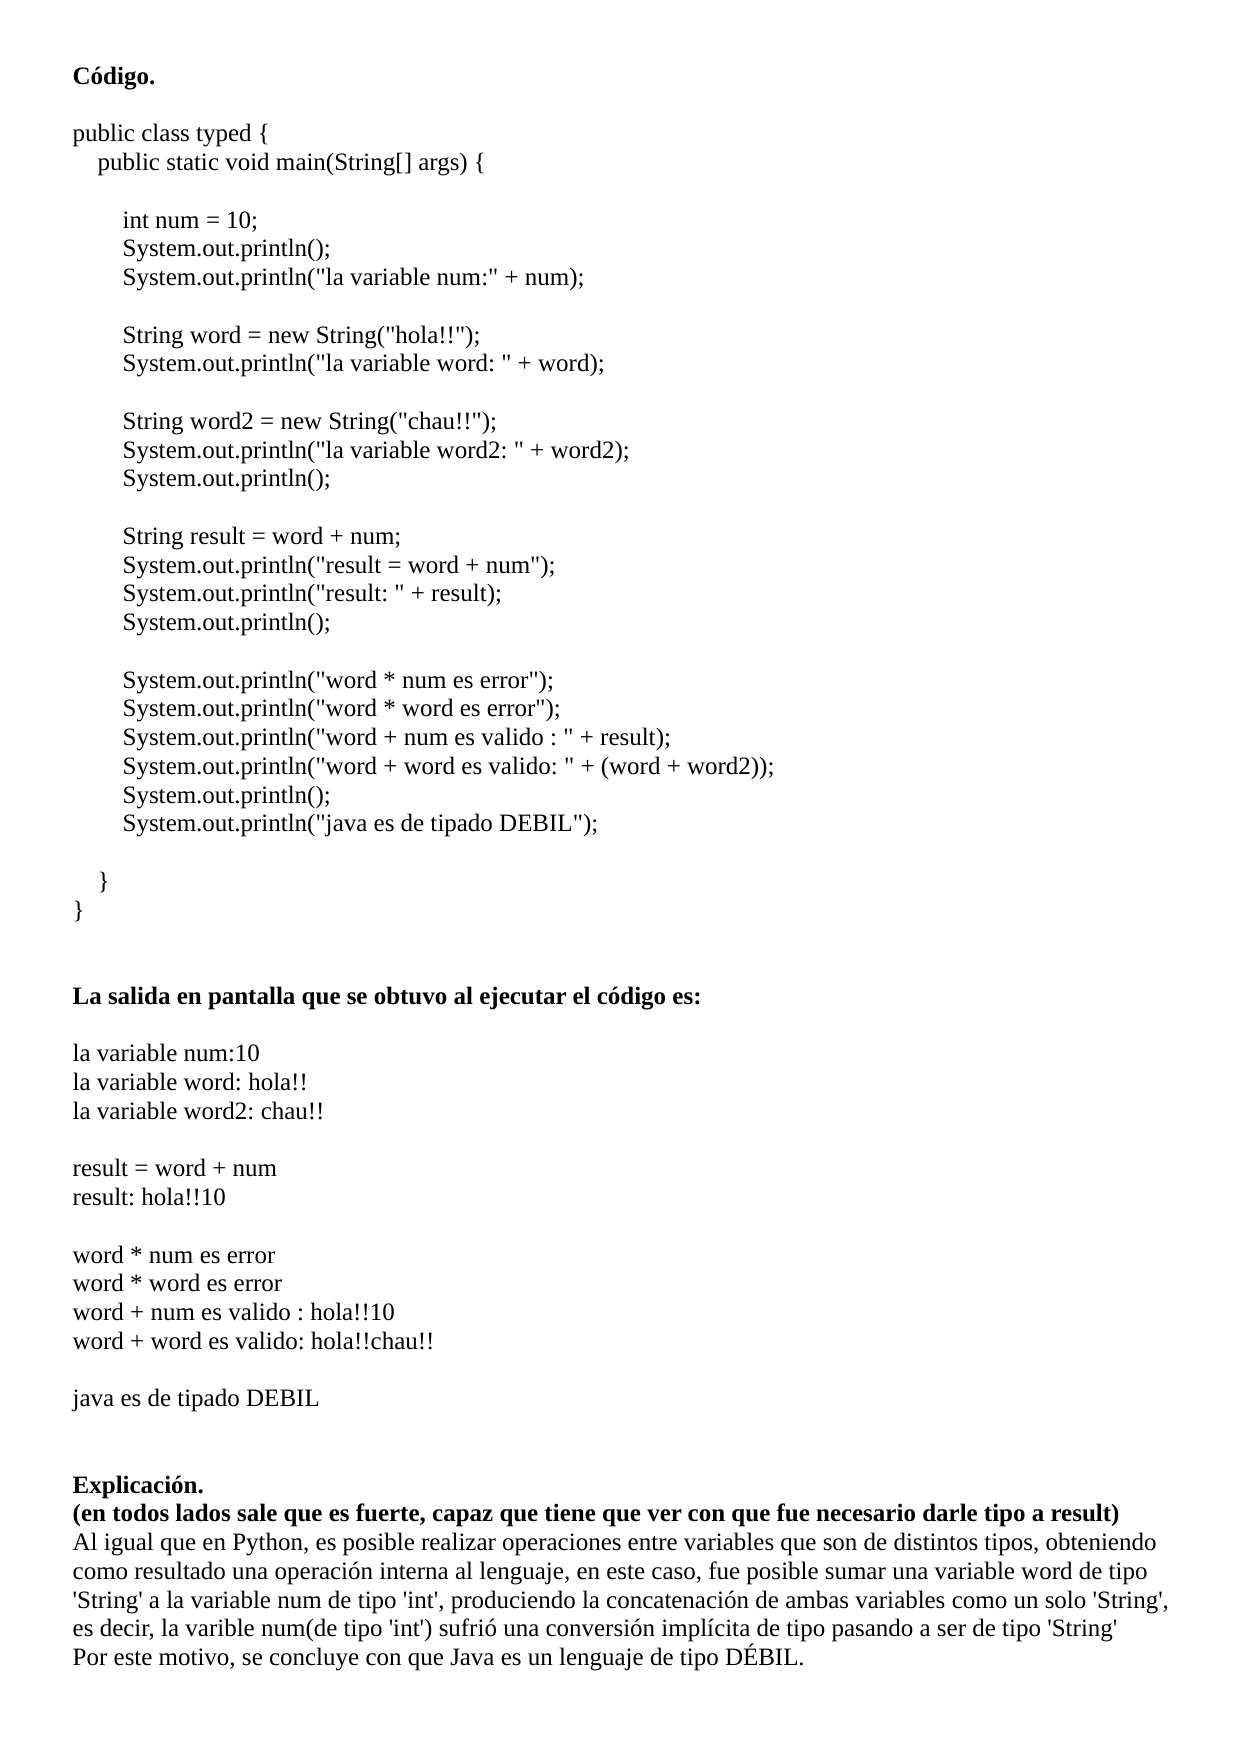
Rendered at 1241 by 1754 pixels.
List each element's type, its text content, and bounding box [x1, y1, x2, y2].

text System.out.println("la variable num:" + num); [72, 262, 1170, 291]
text System.out.println("la variable word2: " + word2); [72, 435, 1170, 463]
text System.out.println("word + word es valido: " + (word + word2)); [72, 751, 1170, 780]
text result: hola!!10 [72, 1182, 1170, 1211]
text word * word es error [72, 1268, 1170, 1297]
text public class typed { [72, 118, 1170, 147]
text System.out.println("word + num es valido : " + result); [72, 722, 1170, 751]
text System.out.println("result = word + num"); [72, 550, 1170, 578]
text word + num es valido : hola!!10 [72, 1297, 1170, 1326]
text Código. [72, 61, 1170, 90]
text Por este motivo, se concluye con que Java es un lenguaje de tipo DÉBIL. [72, 1642, 1170, 1671]
text System.out.println("word * word es error"); [72, 693, 1170, 722]
text System.out.println(); [72, 233, 1170, 262]
text word * num es error [72, 1240, 1170, 1268]
text Explicación. [72, 1470, 1170, 1498]
text } [72, 895, 1170, 923]
text La salida en pantalla que se obtuvo al ejecutar el código es: [72, 981, 1170, 1010]
text System.out.println(); [72, 463, 1170, 492]
text java es de tipado DEBIL [72, 1383, 1170, 1412]
text Al igual que en Python, es posible realizar operaciones entre variables que son de distintos tipos, obteniendo como resultado una operación interna al lenguaje, en este caso, fue posible sumar una variable word de tipo 'String' a la variable num de tipo 'int', produciendo la concatenación de ambas variables como un solo 'String', es decir, la varible num(de tipo 'int') sufrió una conversión implícita de tipo pasando a ser de tipo 'String' [72, 1527, 1170, 1642]
text la variable word2: chau!! [72, 1096, 1170, 1125]
text System.out.println("word * num es error"); [72, 665, 1170, 693]
text public static void main(String[] args) { [72, 147, 1170, 176]
text System.out.println("la variable word: " + word); [72, 348, 1170, 377]
text result = word + num [72, 1153, 1170, 1182]
text String word2 = new String("chau!!"); [72, 406, 1170, 435]
text String result = word + num; [72, 521, 1170, 550]
text System.out.println(); [72, 607, 1170, 636]
text System.out.println(); [72, 780, 1170, 808]
text word + word es valido: hola!!chau!! [72, 1326, 1170, 1355]
text la variable num:10 [72, 1038, 1170, 1067]
text int num = 10; [72, 205, 1170, 233]
text System.out.println("result: " + result); [72, 578, 1170, 607]
text la variable word: hola!! [72, 1067, 1170, 1096]
text String word = new String("hola!!"); [72, 320, 1170, 348]
text } [72, 866, 1170, 895]
text System.out.println("java es de tipado DEBIL"); [72, 808, 1170, 837]
text (en todos lados sale que es fuerte, capaz que tiene que ver con que fue necesario darle tipo a result) [72, 1498, 1170, 1527]
